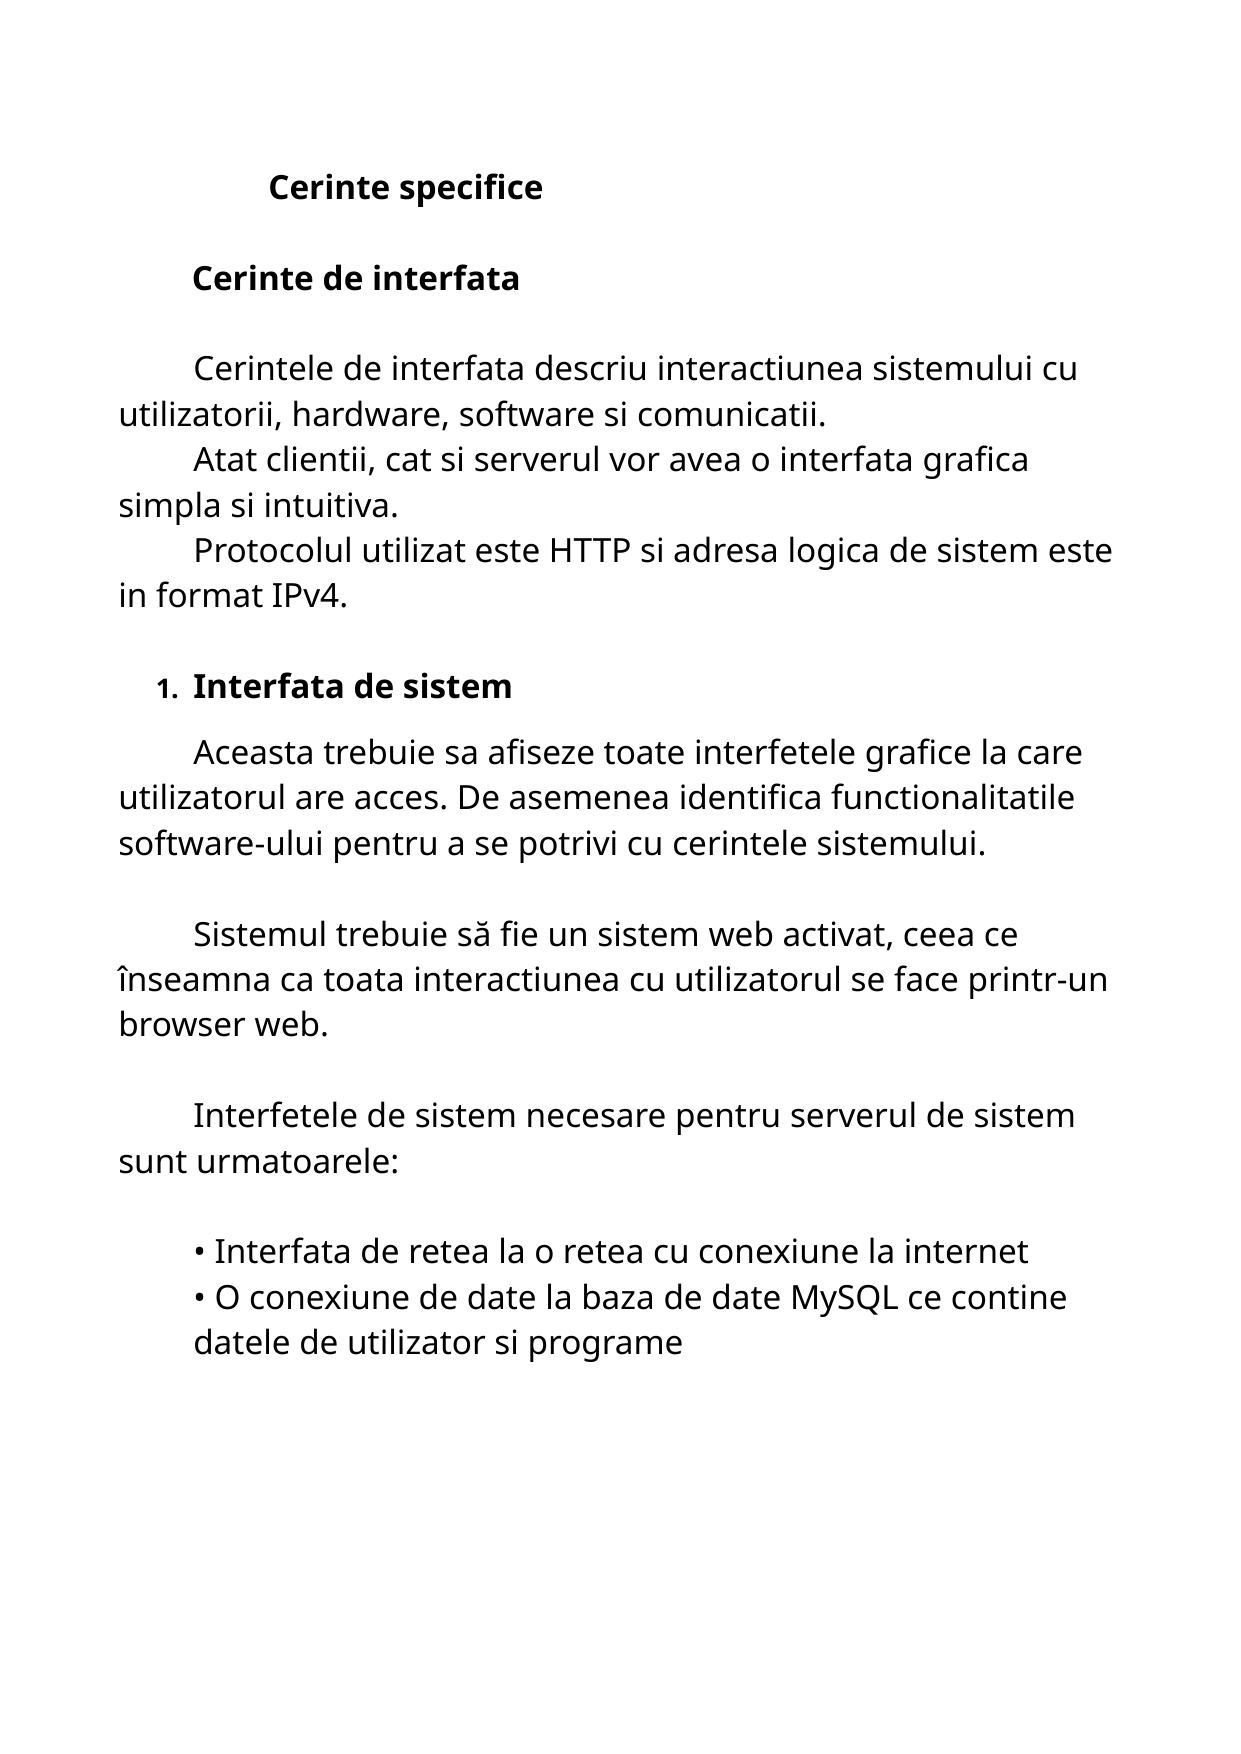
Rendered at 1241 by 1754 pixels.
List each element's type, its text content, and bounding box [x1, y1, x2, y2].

text Cerinte de interfata [118, 254, 1122, 300]
text • Interfata de retea la o retea cu conexiune la internet [118, 1228, 1122, 1274]
text Protocolul utilizat este HTTP si adresa logica de sistem este in format IPv4. [118, 527, 1122, 618]
text Interfetele de sistem necesare pentru serverul de sistem sunt urmatoarele: [118, 1092, 1122, 1183]
text Aceasta trebuie sa afiseze toate interfetele grafice la care utilizatorul are acces. De asemenea identifica functionalitatile software-ului pentru a se potrivi cu cerintele sistemului. [118, 729, 1122, 865]
text Cerinte specifice [193, 163, 1122, 209]
text Sistemul trebuie să fie un sistem web activat, ceea ce înseamna ca toata interactiunea cu utilizatorul se face printr-un browser web. [118, 910, 1122, 1047]
text Atat clientii, cat si serverul vor avea o interfata grafica simpla si intuitiva. [118, 436, 1122, 527]
text Cerintele de interfata descriu interactiunea sistemului cu utilizatorii, hardware, software si comunicatii. [118, 345, 1122, 436]
list Interfata de sistem [156, 663, 1122, 708]
text • O conexiune de date la baza de date MySQL ce contine datele de utilizator si programe [193, 1274, 1122, 1364]
